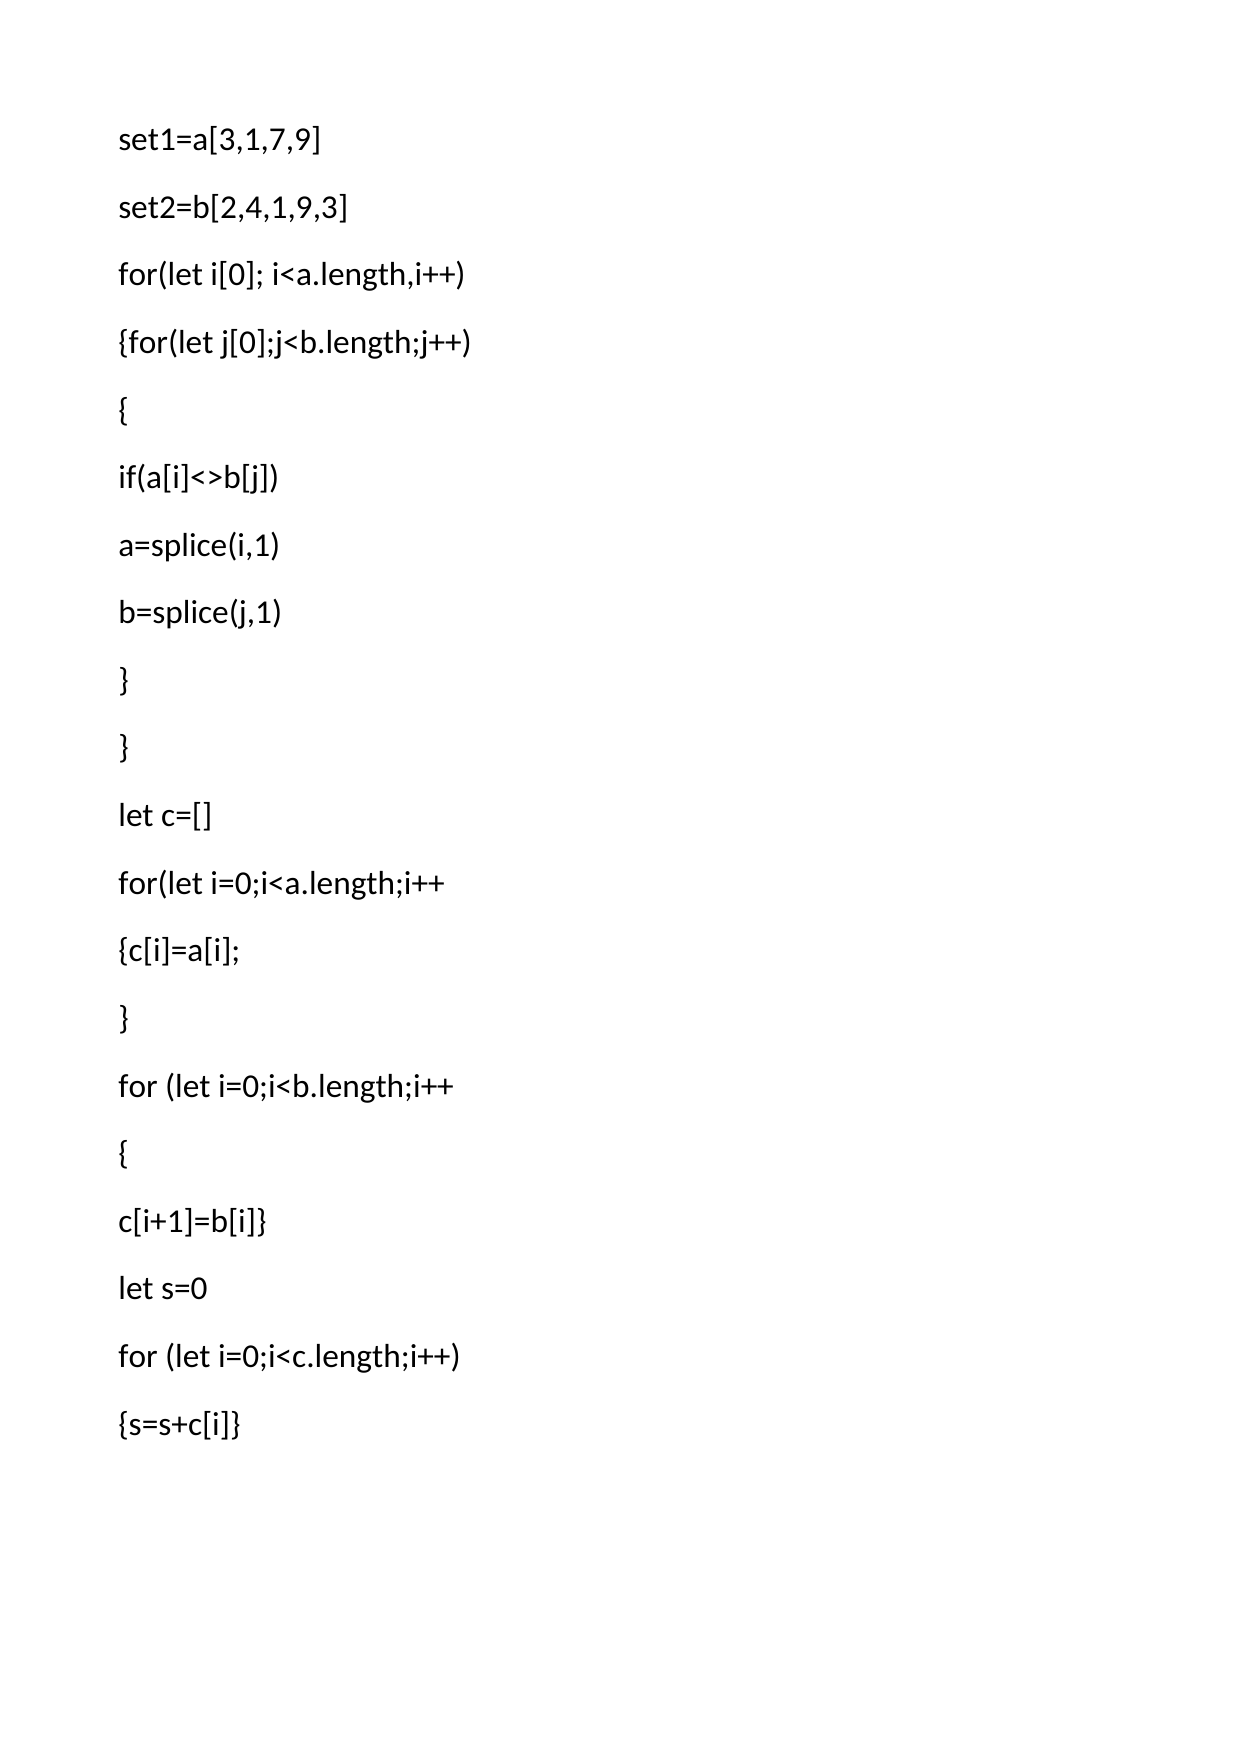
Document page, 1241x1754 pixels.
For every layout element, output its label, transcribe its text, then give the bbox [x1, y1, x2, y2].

text {for(let j[0];j<b.length;j++) [118, 321, 1122, 362]
text {s=s+c[i]} [118, 1403, 1122, 1443]
text let s=0 [118, 1267, 1122, 1308]
text set1=a[3,1,7,9] [118, 118, 1122, 159]
text } [118, 997, 1122, 1038]
text for(let i=0;i<a.length;i++ [118, 862, 1122, 902]
text c[i+1]=b[i]} [118, 1200, 1122, 1241]
text a=splice(i,1) [118, 524, 1122, 564]
text for(let i[0]; i<a.length,i++) [118, 253, 1122, 294]
text { [118, 388, 1122, 429]
text let c=[] [118, 794, 1122, 835]
text { [118, 1132, 1122, 1173]
text } [118, 659, 1122, 700]
text for (let i=0;i<c.length;i++) [118, 1335, 1122, 1376]
text {c[i]=a[i]; [118, 929, 1122, 970]
text } [118, 727, 1122, 767]
text for (let i=0;i<b.length;i++ [118, 1064, 1122, 1105]
text set2=b[2,4,1,9,3] [118, 186, 1122, 226]
text b=splice(j,1) [118, 591, 1122, 632]
text if(a[i]<>b[j]) [118, 456, 1122, 497]
